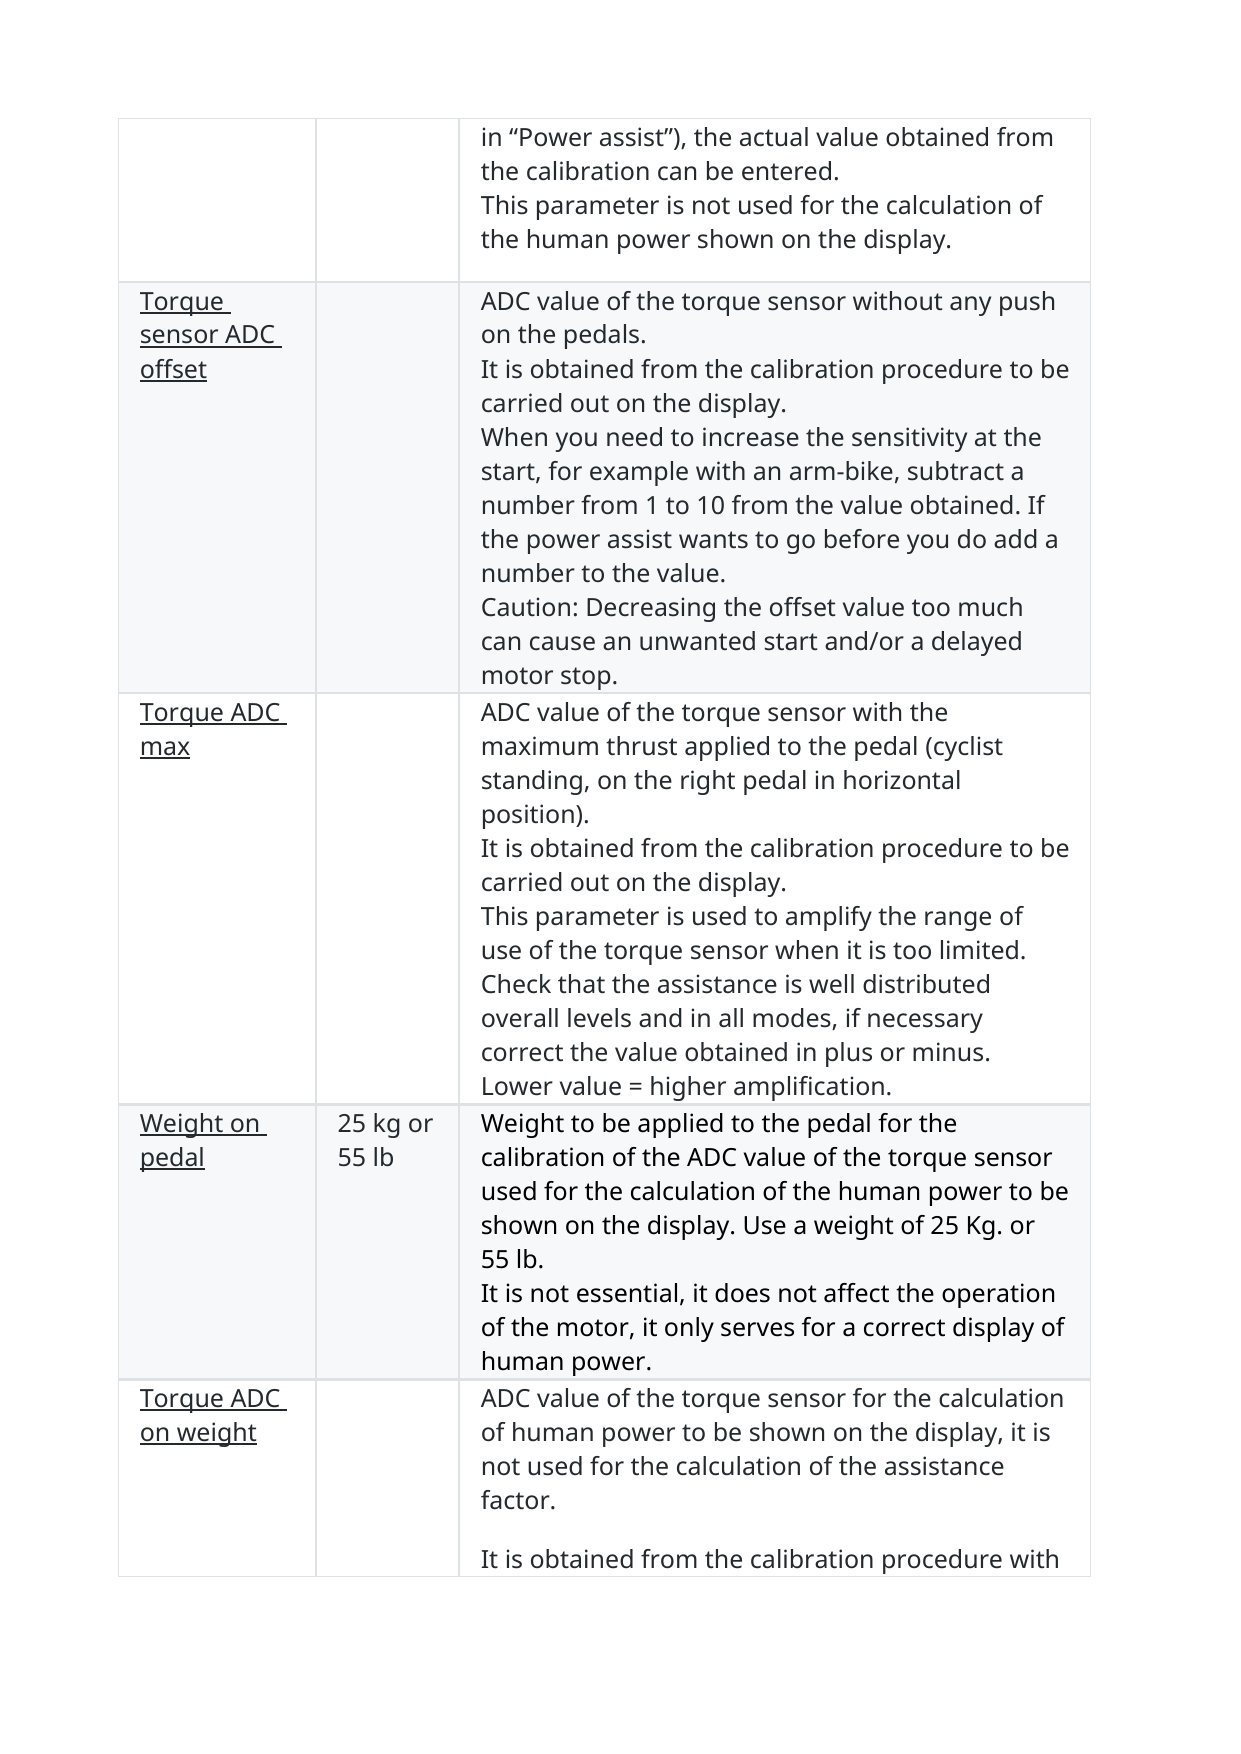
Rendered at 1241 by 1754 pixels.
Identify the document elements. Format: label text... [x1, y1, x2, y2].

table_cell [119, 119, 315, 281]
table_cell [317, 283, 458, 692]
table_cell ADC value of the torque sensor for the calculation of human power to be shown on the display, it is not used for the calculation of the assistance factor. It is obtained from the calibration procedure with [460, 1381, 1090, 1576]
table_cell Torque ADC max [119, 694, 315, 1103]
table_cell [317, 1381, 458, 1576]
table_cell [317, 119, 458, 281]
table_cell in “Power assist”), the actual value obtained from the calibration can be entered. This parameter is not used for the calculation of the human power shown on the display. [460, 119, 1090, 281]
table_cell Weight on pedal [119, 1106, 315, 1378]
table_cell ADC value of the torque sensor with the maximum thrust applied to the pedal (cyclist standing, on the right pedal in horizontal position). It is obtained from the calibration procedure to be carried out on the display. This parameter is used to amplify the range of use of the torque sensor when it is too limited. Check that the assistance is well distributed overall levels and in all modes, if necessary correct the value obtained in plus or minus. Lower value = higher amplification. [460, 694, 1090, 1103]
table_cell Torque sensor ADC offset [119, 283, 315, 692]
table_cell ADC value of the torque sensor without any push on the pedals. It is obtained from the calibration procedure to be carried out on the display. When you need to increase the sensitivity at the start, for example with an arm-bike, subtract a number from 1 to 10 from the value obtained. If the power assist wants to go before you do add a number to the value. Caution: Decreasing the offset value too much can cause an unwanted start and/or a delayed motor stop. [460, 283, 1090, 692]
table_cell [317, 694, 458, 1103]
table_cell Torque ADC on weight [119, 1381, 315, 1576]
table_cell 25 kg or 55 lb [317, 1106, 458, 1378]
table_cell Weight to be applied to the pedal for the calibration of the ADC value of the torque sensor used for the calculation of the human power to be shown on the display. Use a weight of 25 Kg. or 55 lb. It is not essential, it does not affect the operation of the motor, it only serves for a correct display of human power. [460, 1106, 1090, 1378]
